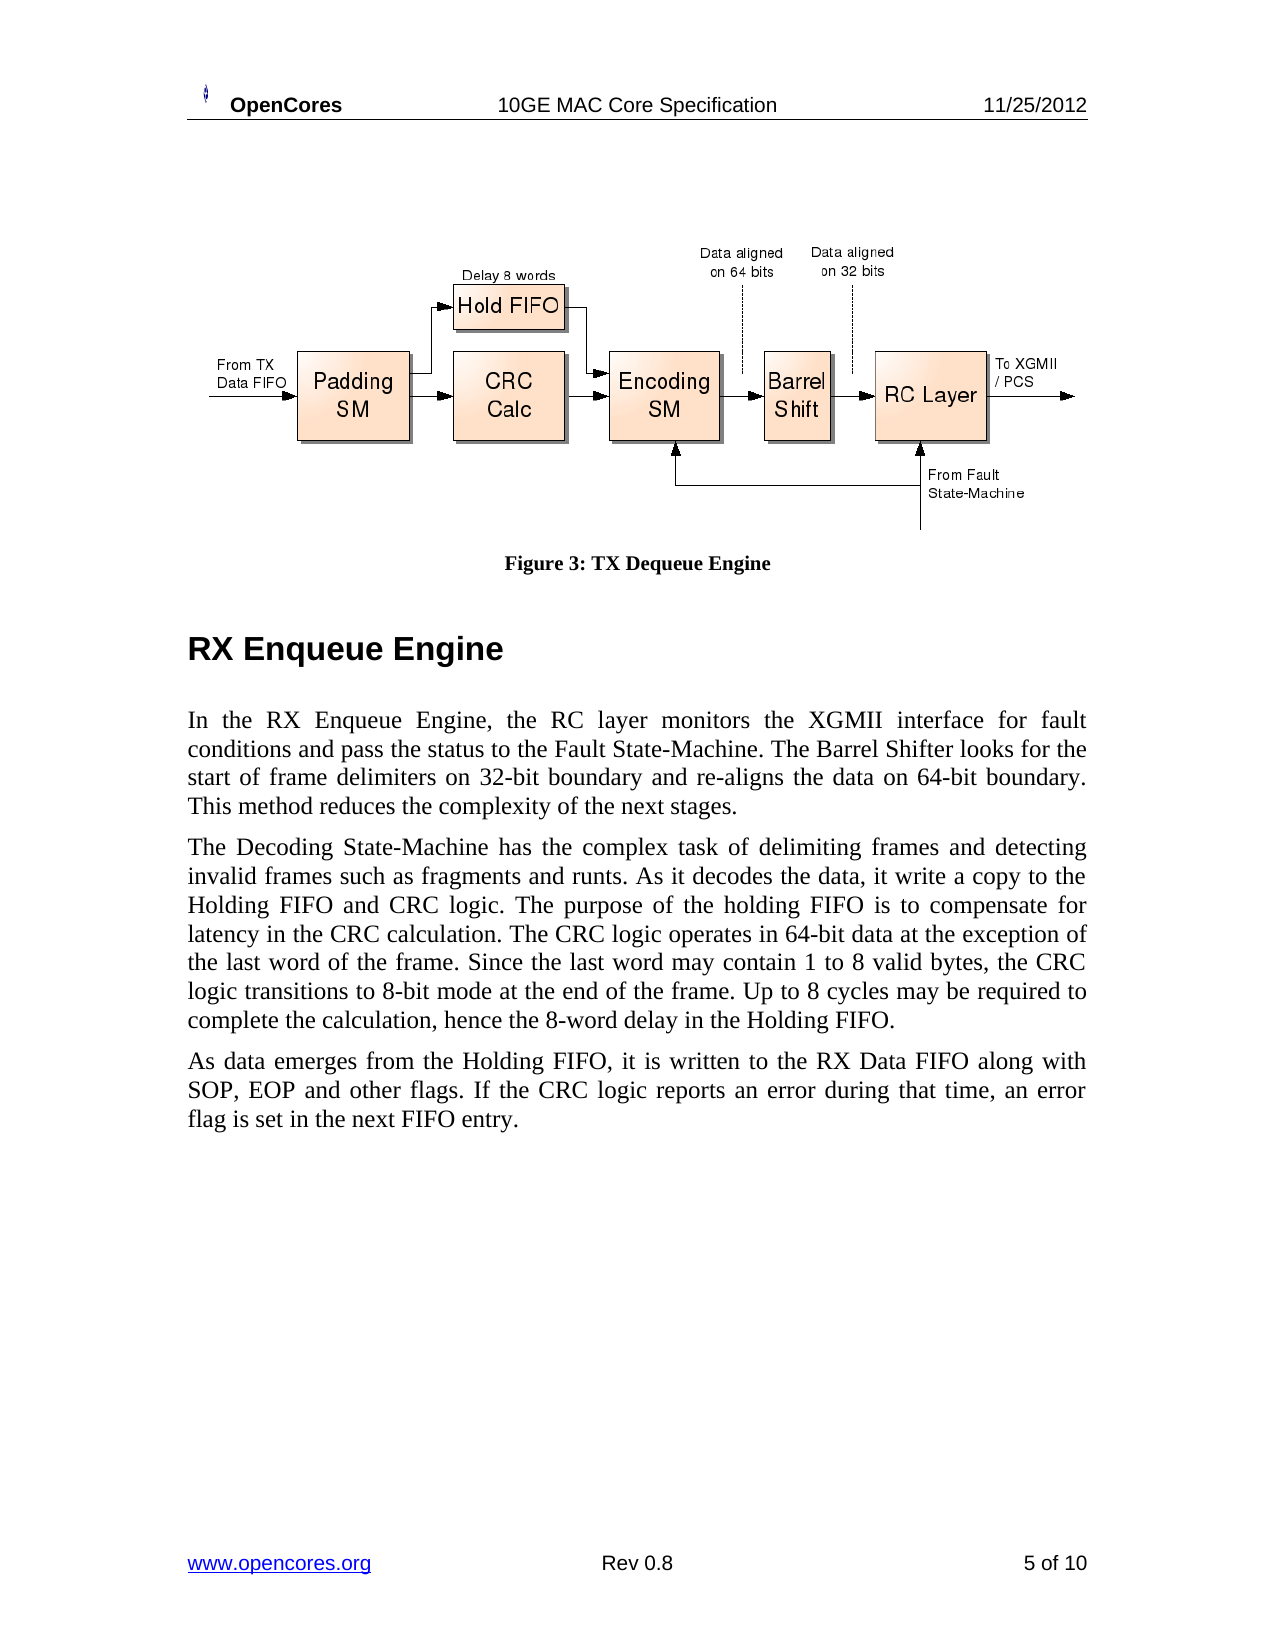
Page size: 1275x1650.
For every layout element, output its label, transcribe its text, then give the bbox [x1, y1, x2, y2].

picture [187, 220, 1088, 552]
text As data emerges from the Holding FIFO, it is written to the RX Data FIFO along with SOP, EOP and other flags. If the CRC logic reports an error during that time, an error flag is set in the next FIFO entry. [187, 1046, 1088, 1132]
text The Decoding State-Machine has the complex task of delimiting frames and detecting invalid frames such as fragments and runts. As it decodes the data, it write a copy to the Holding FIFO and CRC logic. The purpose of the holding FIFO is to compensate for latency in the CRC calculation. The CRC logic operates in 64-bit data at the exception of the last word of the frame. Since the last word may contain 1 to 8 valid bytes, the CRC logic transitions to 8-bit mode at the end of the frame. Up to 8 cycles may be required to complete the calculation, hence the 8-word delay in the Holding FIFO. [187, 832, 1088, 1034]
text Figure 3: TX Dequeue Engine [187, 552, 1088, 575]
text In the RX Enqueue Engine, the RC layer monitors the XGMII interface for fault conditions and pass the status to the Fault State-Machine. The Barrel Shifter looks for the start of frame delimiters on 32-bit boundary and re-aligns the data on 64-bit boundary. This method reduces the complexity of the next stages. [187, 705, 1088, 820]
subtitle RX Enqueue Engine [187, 629, 1088, 667]
